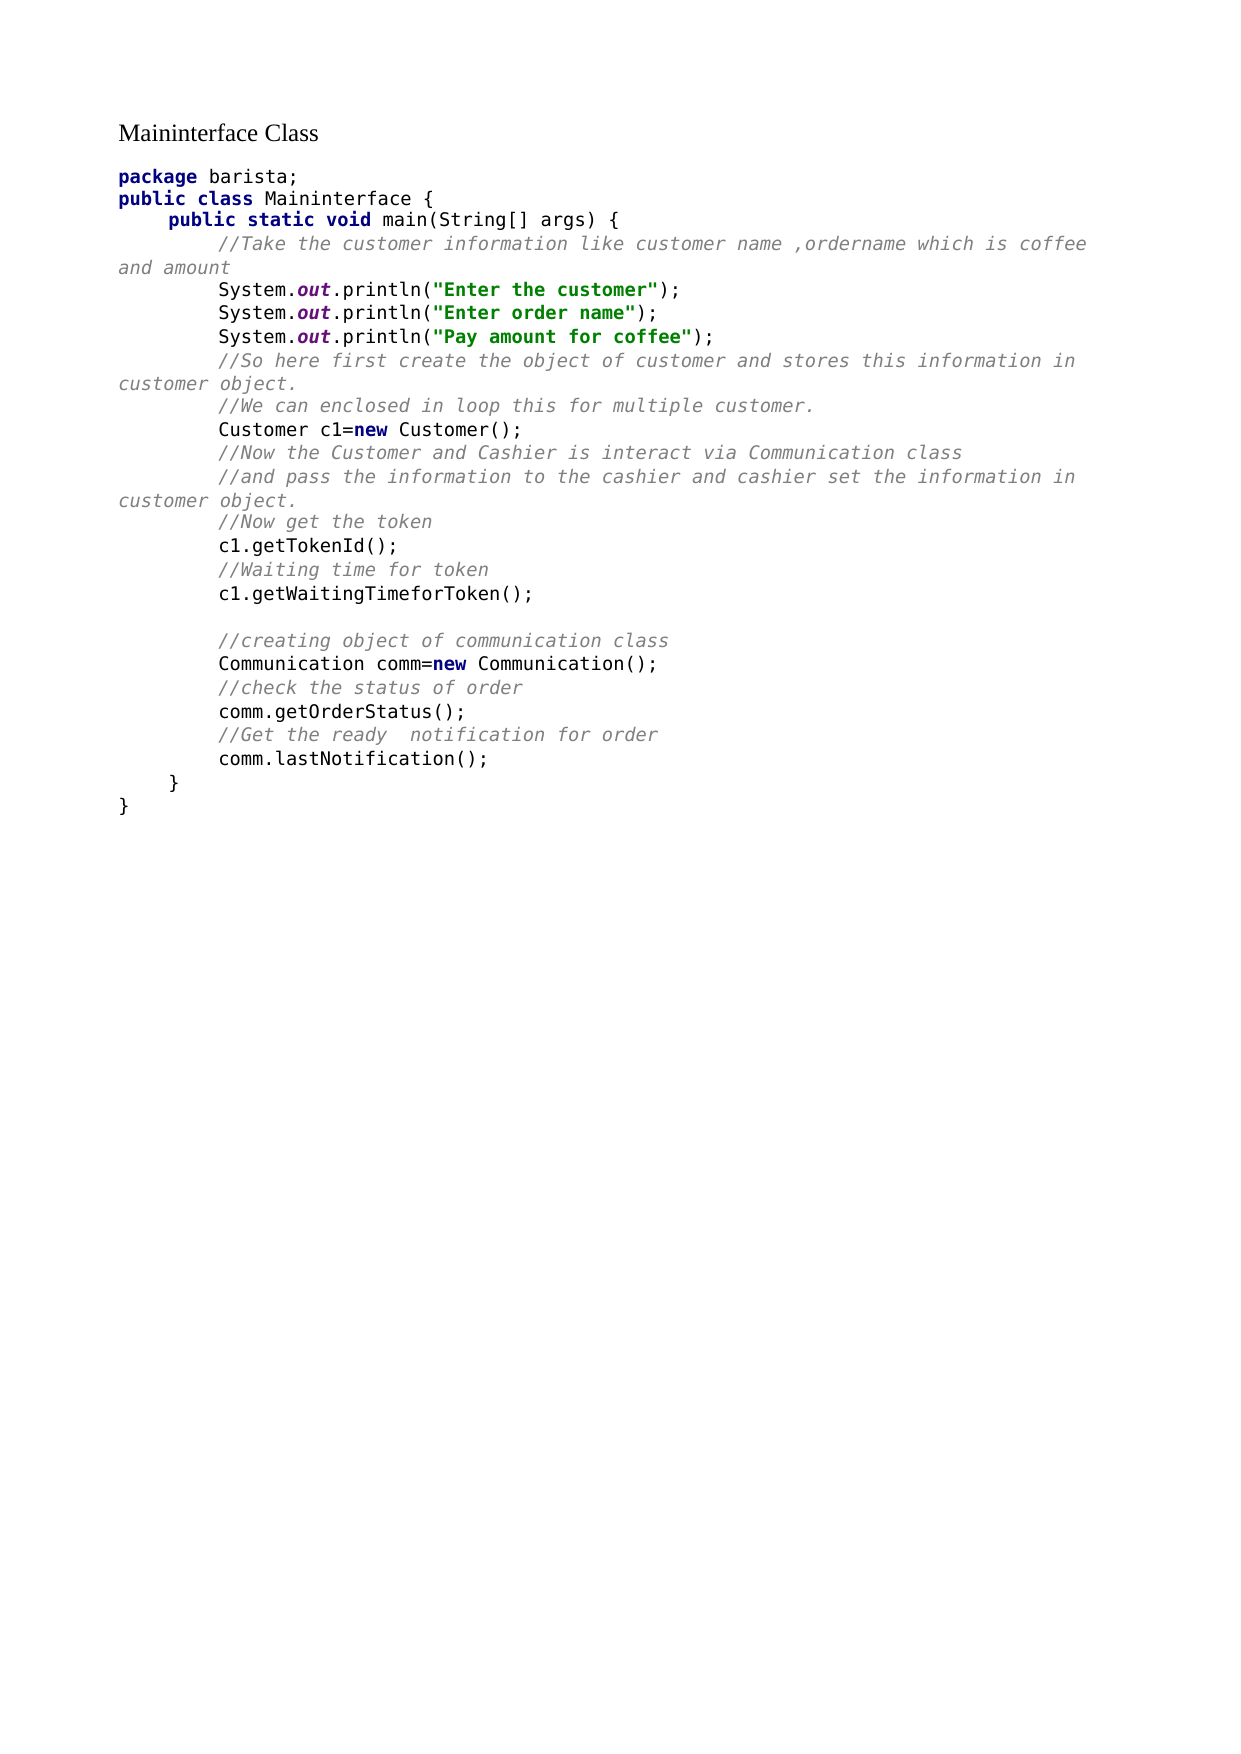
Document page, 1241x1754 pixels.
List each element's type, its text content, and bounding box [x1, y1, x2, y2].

text //Now the Customer and Cashier is interact via Communication class [118, 442, 1122, 466]
text comm.lastNotification(); [118, 748, 1122, 772]
text //So here first create the object of customer and stores this information in customer object. [118, 349, 1122, 395]
text //Get the ready notification for order [118, 724, 1122, 748]
text } [118, 795, 1122, 817]
text //Take the customer information like customer name ,ordername which is coffee and amount [118, 233, 1122, 279]
text c1.getTokenId(); [118, 535, 1122, 559]
text comm.getOrderStatus(); [118, 701, 1122, 724]
text //Now get the token [118, 512, 1122, 535]
text System.out.println("Enter order name"); [118, 302, 1122, 326]
text //check the status of order [118, 677, 1122, 701]
text //creating object of communication class [118, 630, 1122, 653]
text System.out.println("Enter the customer"); [118, 279, 1122, 302]
text //We can enclosed in loop this for multiple customer. [118, 395, 1122, 419]
text package barista; [118, 166, 1122, 188]
text Communication comm=new Communication(); [118, 653, 1122, 677]
text Maininterface Class [118, 118, 1122, 147]
text c1.getWaitingTimeforToken(); [118, 582, 1122, 606]
text } [118, 772, 1122, 795]
text Customer c1=new Customer(); [118, 419, 1122, 442]
text System.out.println("Pay amount for coffee"); [118, 326, 1122, 349]
text //and pass the information to the cashier and cashier set the information in customer object. [118, 466, 1122, 512]
text //Waiting time for token [118, 559, 1122, 582]
text public class Maininterface { [118, 188, 1122, 209]
text public static void main(String[] args) { [118, 209, 1122, 233]
